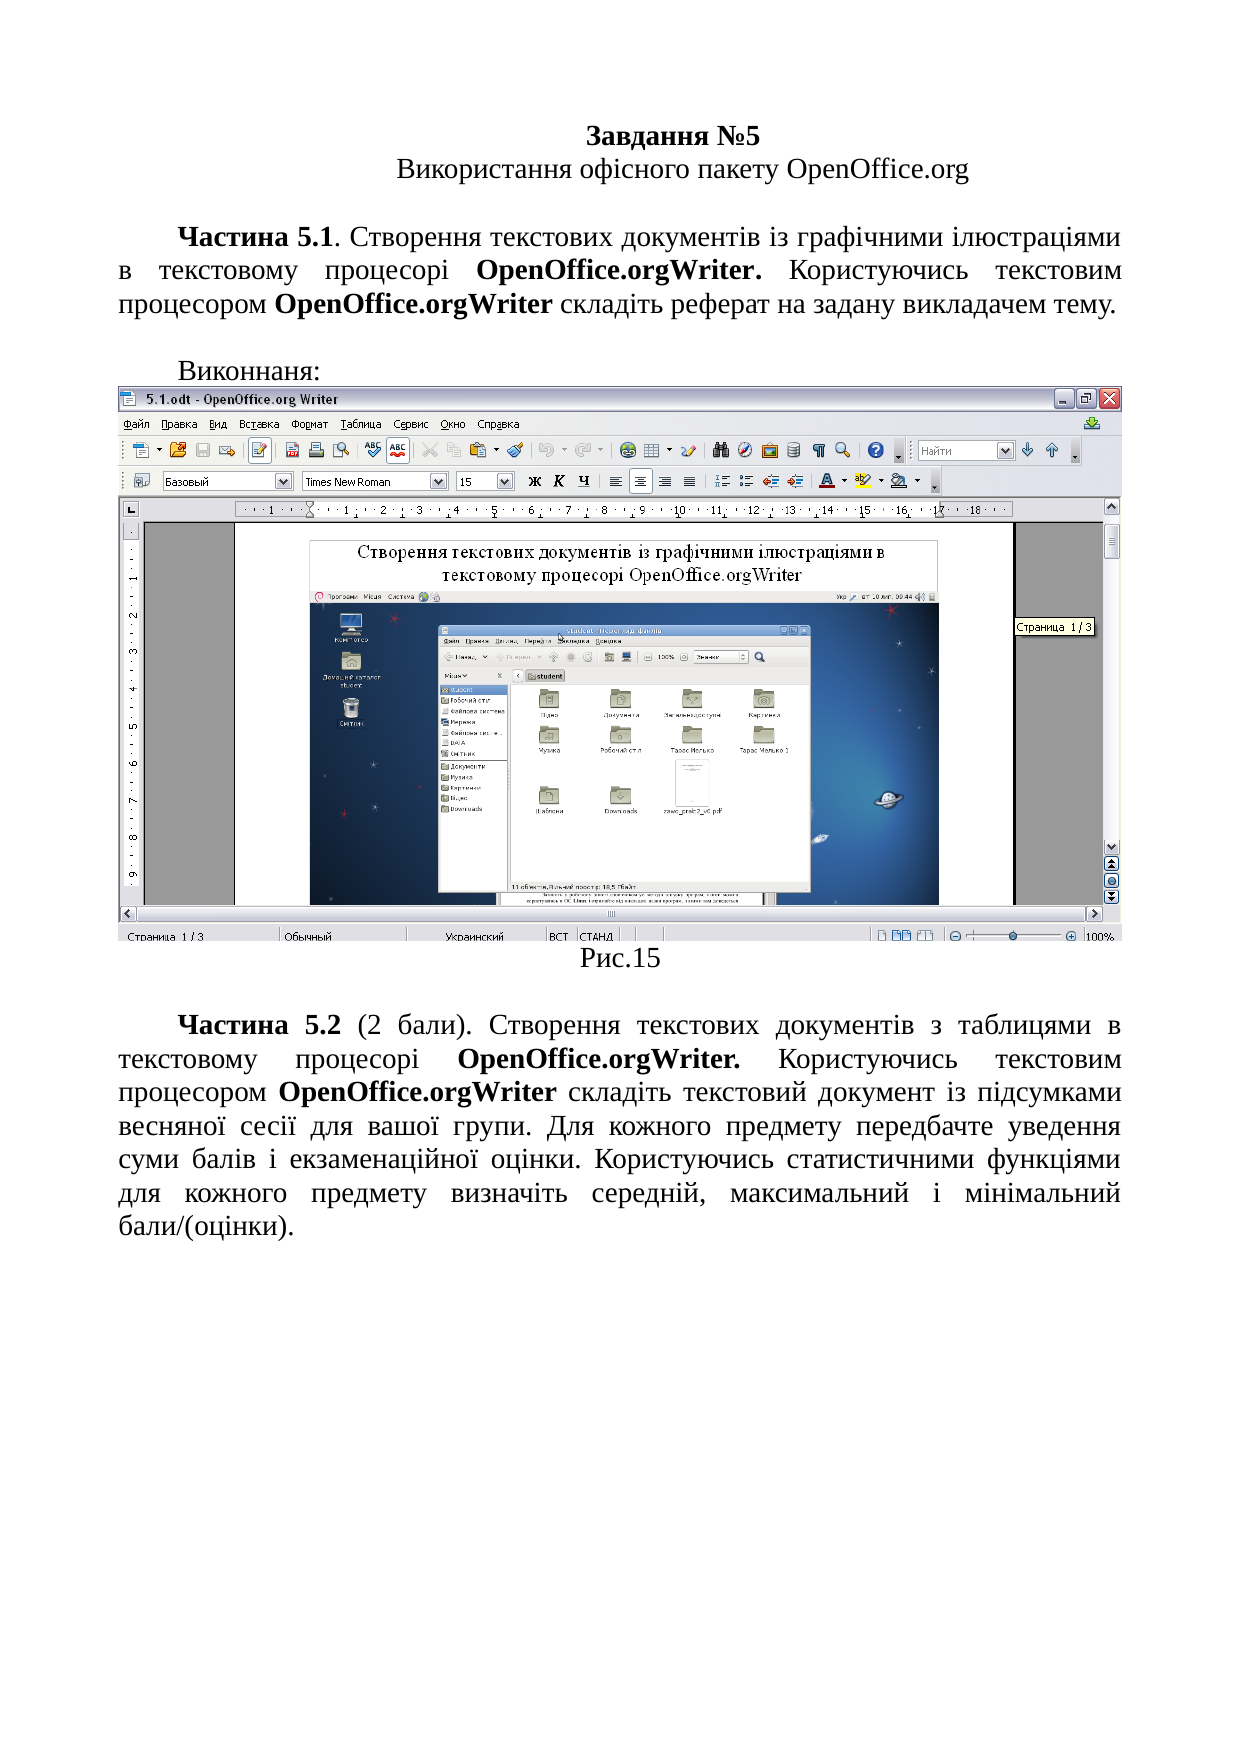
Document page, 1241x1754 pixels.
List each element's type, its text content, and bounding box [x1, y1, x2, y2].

text Частина 5.2 (2 бали). Створення текстових документів з таблицями в текстовому процесорі OpenOffice.orgWriter. Користуючись текстовим процесором OpenOffice.orgWriter складіть текстовий документ із підсумками весняної сесії для вашої групи. Для кожного предмету передбачте уведення суми балів і екзаменаційної оцінки. Користуючись статистичними функціями для кожного предмету визначіть середній, максимальний і мінімальний бали/(оцінки). [118, 1007, 1122, 1242]
text Частина 5.1. Створення текстових документів із графічними ілюстраціями в текстовому процесорі OpenOffice.orgWriter. Користуючись текстовим процесором OpenOffice.orgWriter складіть реферат на задану викладачем тему. [118, 219, 1122, 319]
text Рис.15 [118, 941, 1122, 974]
text Використання офісного пакету OpenOffice.org [118, 152, 1122, 185]
text Виконнаня: [118, 353, 1122, 386]
picture [118, 386, 1123, 941]
text Завдання №5 [118, 118, 1122, 152]
